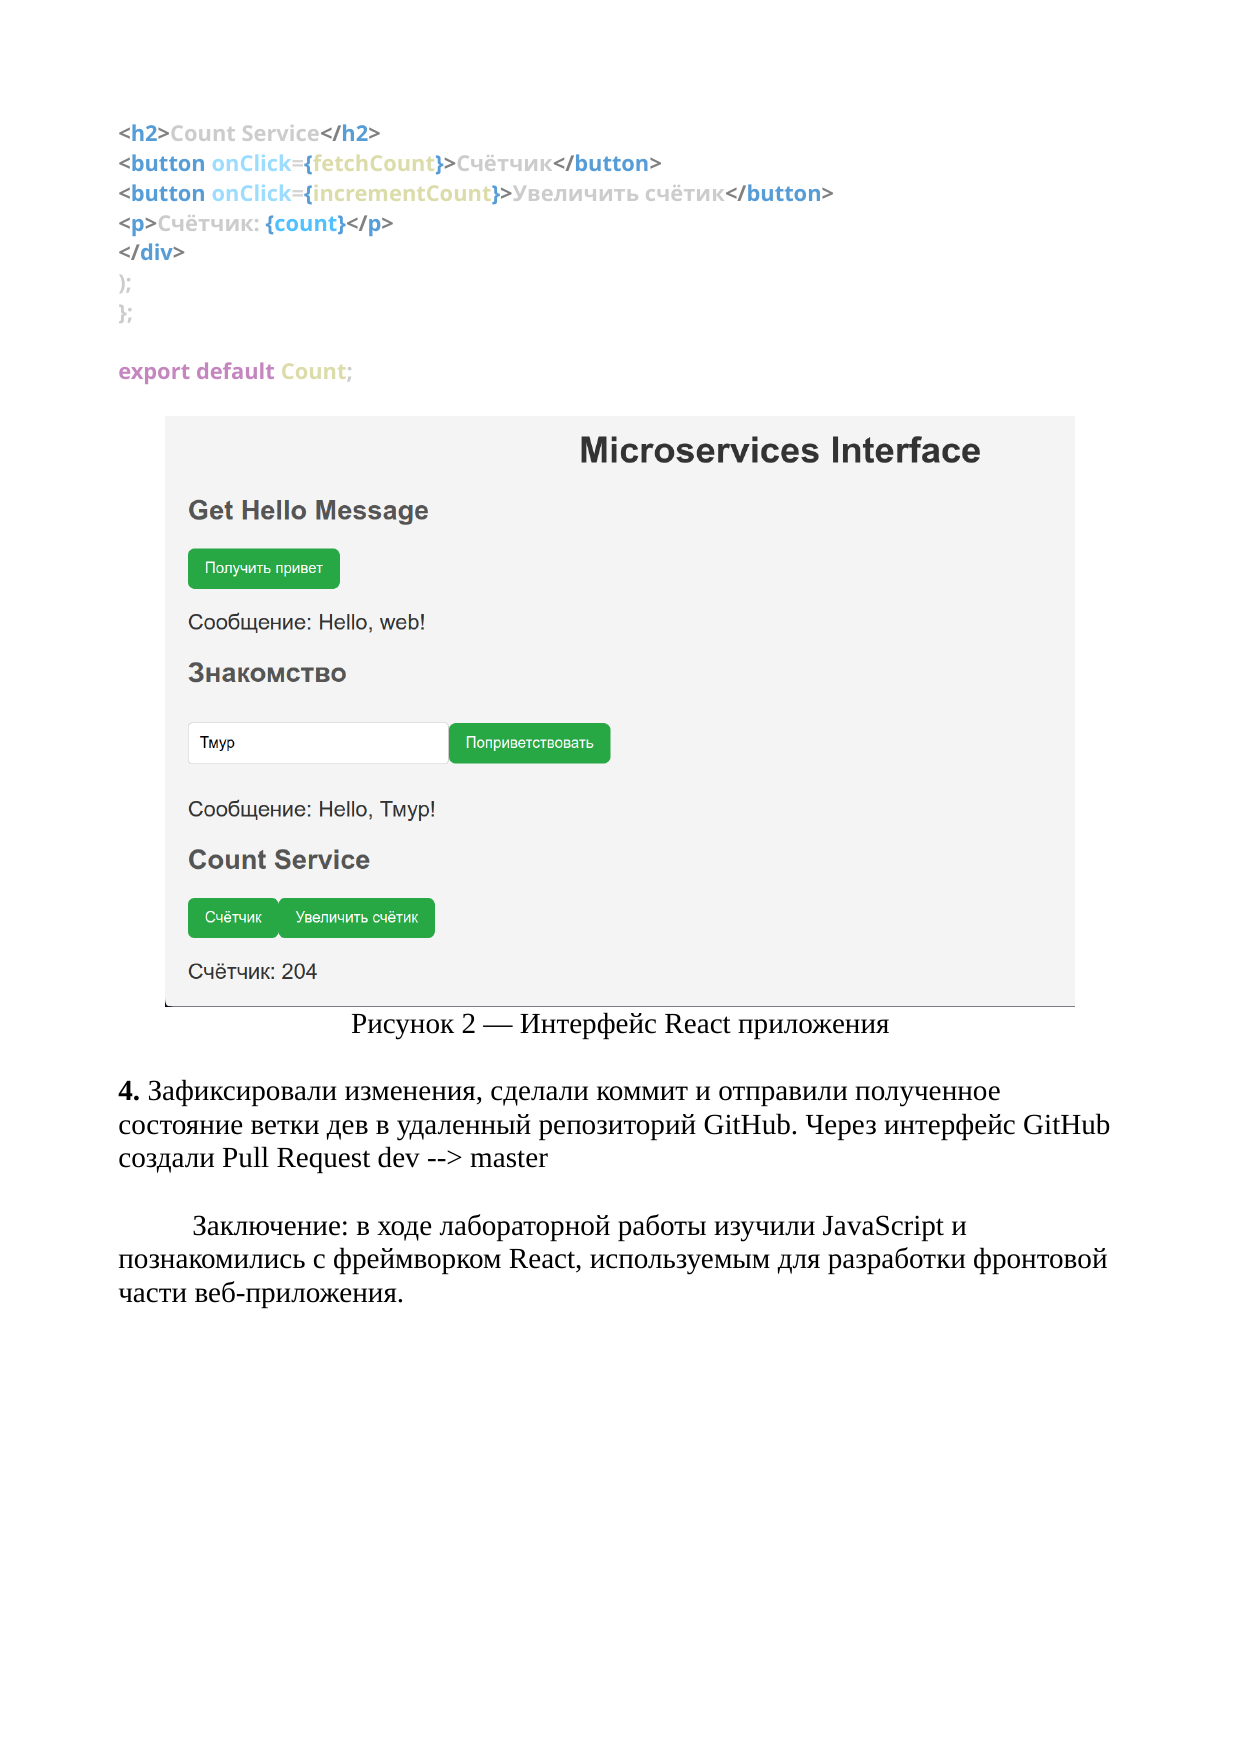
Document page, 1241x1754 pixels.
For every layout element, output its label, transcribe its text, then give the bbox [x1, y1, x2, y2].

picture [165, 416, 1075, 1007]
text Рисунок 2 — Интерфейс React приложения [118, 416, 1122, 1040]
text </div> [118, 237, 1122, 267]
text export default Count; [118, 356, 1122, 386]
text Заключение: в ходе лабораторной работы изучили JavaScript и познакомились с фреймворком React, используемым для разработки фронтовой части веб-приложения. [118, 1208, 1122, 1308]
text }; [118, 297, 1122, 327]
text <button onClick={fetchCount}>Счётчик</button> [118, 148, 1122, 178]
text <p>Счётчик: {count}</p> [118, 207, 1122, 237]
text 4. Зафиксировали изменения, сделали коммит и отправили полученное состояние ветки дев в удаленный репозиторий GitHub. Через интерфейс GitHub создали Pull Request dev --> master [118, 1073, 1122, 1174]
text <button onClick={incrementCount}>Увеличить счётик</button> [118, 178, 1122, 207]
text <h2>Count Service</h2> [118, 118, 1122, 148]
text ); [118, 267, 1122, 297]
